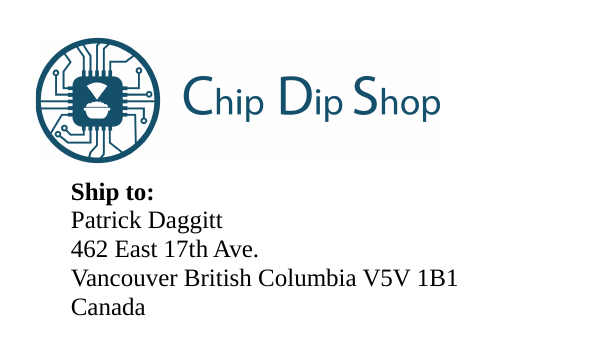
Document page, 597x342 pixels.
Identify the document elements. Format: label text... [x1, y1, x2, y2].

picture [35, 37, 441, 164]
text Canada [71, 292, 582, 321]
text Ship to: [71, 177, 582, 206]
text Patrick Daggitt [71, 206, 582, 234]
text 462 East 17th Ave. [71, 234, 582, 263]
text Vancouver British Columbia V5V 1B1 [71, 263, 582, 292]
